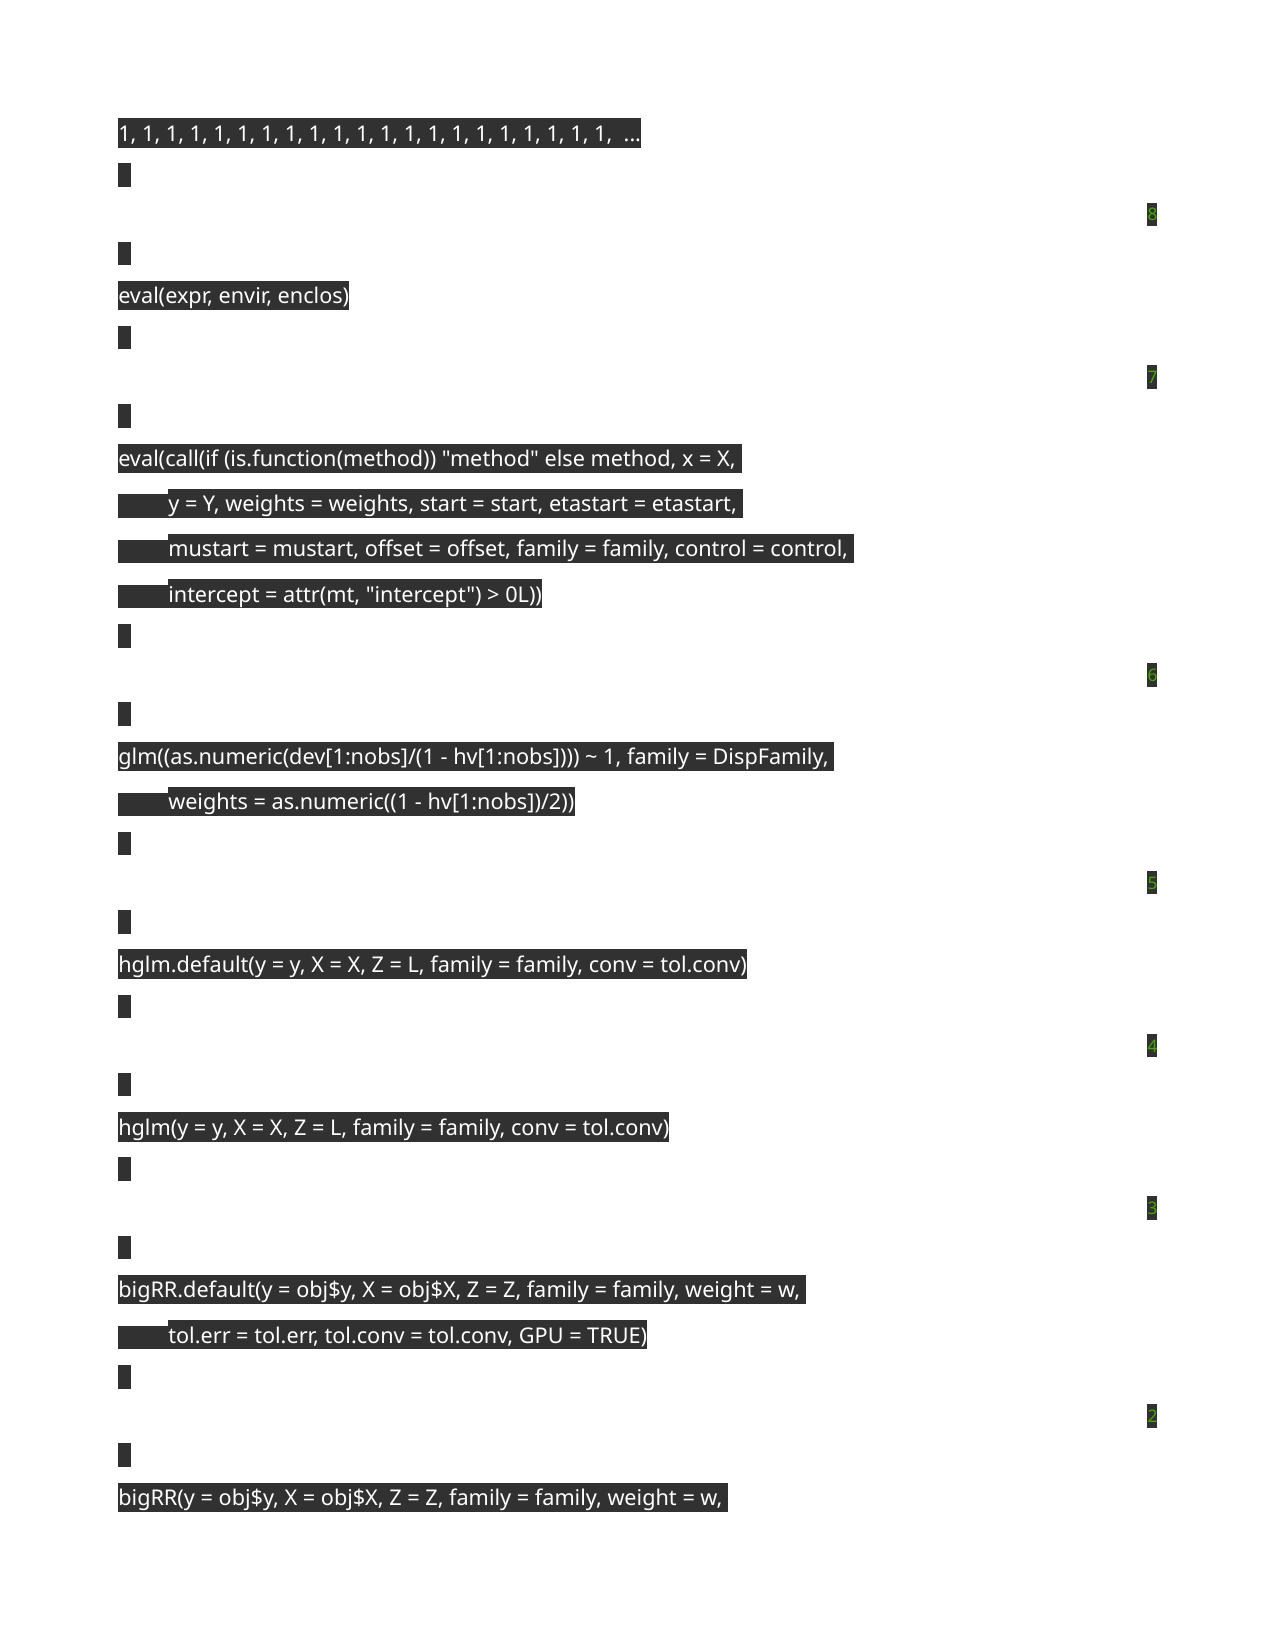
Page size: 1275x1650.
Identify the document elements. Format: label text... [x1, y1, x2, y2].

text 4 [118, 1034, 1157, 1057]
text 3 [118, 1196, 1157, 1220]
text eval(expr, envir, enclos) [118, 281, 1157, 310]
text bigRR(y = obj$y, X = obj$X, Z = Z, family = family, weight = w, [118, 1483, 1157, 1512]
text intercept = attr(mt, "intercept") > 0L)) [118, 579, 1149, 608]
text hglm(y = y, X = X, Z = L, family = family, conv = tol.conv) [118, 1112, 1157, 1142]
text mustart = mustart, offset = offset, family = family, control = control, [118, 534, 1149, 563]
text tol.err = tol.err, tol.conv = tol.conv, GPU = TRUE) [118, 1320, 1149, 1349]
text 6 [118, 663, 1157, 687]
text eval(call(if (is.function(method)) "method" else method, x = X, [118, 443, 1157, 473]
text glm((as.numeric(dev[1:nobs]/(1 - hv[1:nobs]))) ~ 1, family = DispFamily, [118, 742, 1157, 771]
text hglm.default(y = y, X = X, Z = L, family = family, conv = tol.conv) [118, 949, 1157, 979]
text 7 [118, 365, 1157, 389]
text y = Y, weights = weights, start = start, etastart = etastart, [118, 489, 1149, 518]
text 2 [118, 1404, 1157, 1428]
text 5 [118, 871, 1157, 894]
text weights = as.numeric((1 - hv[1:nobs])/2)) [118, 787, 1149, 816]
text 8 [118, 202, 1157, 226]
text bigRR.default(y = obj$y, X = obj$X, Z = Z, family = family, weight = w, [118, 1275, 1157, 1304]
text 1, 1, 1, 1, 1, 1, 1, 1, 1, 1, 1, 1, 1, 1, 1, 1, 1, 1, 1, 1, 1, ... [118, 118, 1149, 148]
